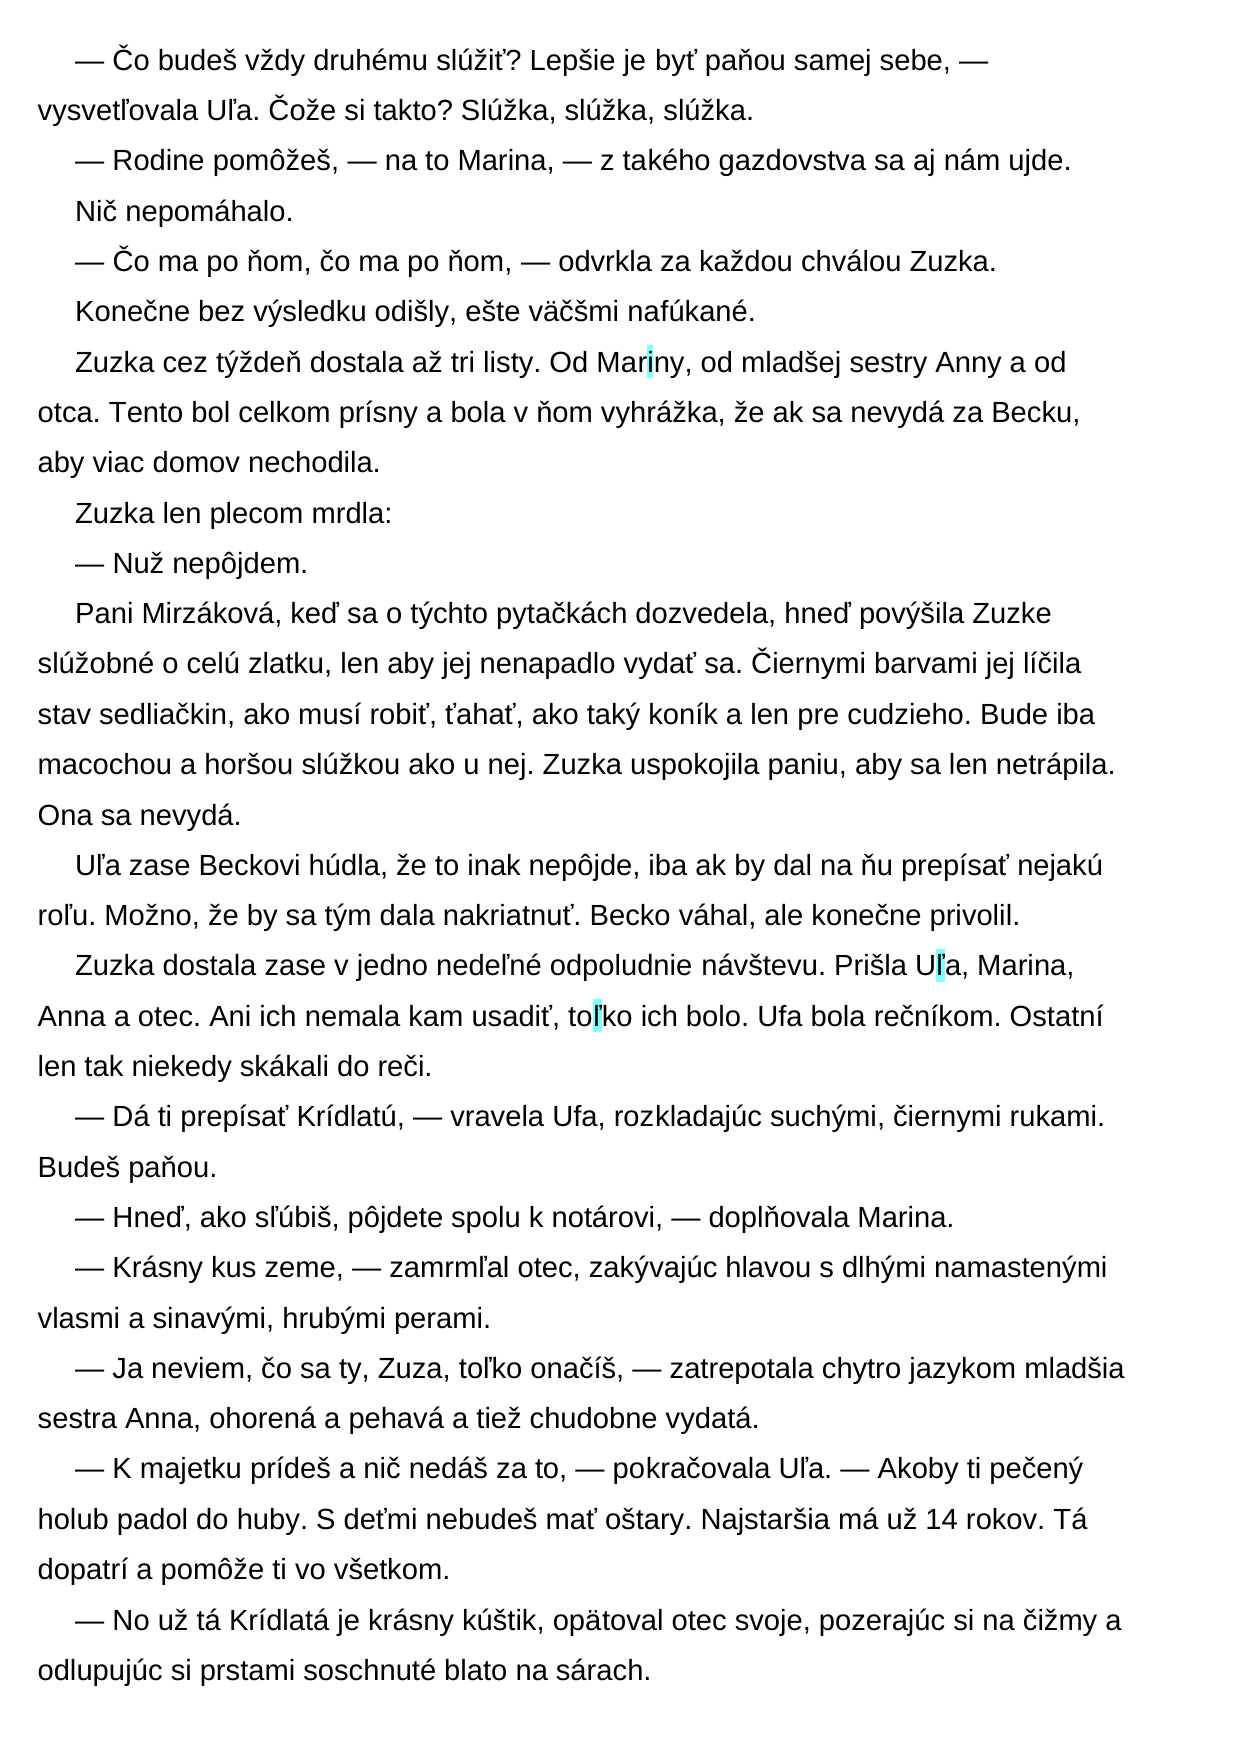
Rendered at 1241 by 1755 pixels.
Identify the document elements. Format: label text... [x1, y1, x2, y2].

text Nič nepomáhalo. [37, 194, 1136, 227]
text Pani Mirzáková, keď sa o týchto pytačkách dozvedela, hneď povýšila Zuzke slúžobné o celú zlatku, len aby jej nenapadlo vydať sa. Čiernymi barvami jej líčila stav sedliačkin, ako musí robiť, ťahať, ako taký koník a len pre cudzieho. Bude iba macochou a horšou slúžkou ako u nej. Zuzka uspokojila paniu, aby sa len netrápila. Ona sa nevydá. [37, 596, 1136, 831]
text Konečne bez výsledku odišly, ešte väčšmi na­fúkané. [37, 294, 1136, 328]
text — Čo ma po ňom, čo ma po ňom, — od­vrkla za každou chválou Zuzka. [37, 244, 1136, 278]
text Zuzka dostala zase v jedno nedeľné odpoludnie návštevu. Prišla Uľa, Marina, Anna a otec. Ani ich nemala kam usadiť, toľko ich bolo. Ufa bola rečníkom. Ostatní len tak niekedy skákali do reči. [37, 948, 1136, 1083]
text — Čo budeš vždy druhému slúžiť? Lepšie je byť paňou samej sebe, — vysvetľovala Uľa. Čože si takto? Slúžka, slúžka, slúžka. [37, 43, 1136, 127]
text Zuzka len plecom mrdla: [37, 496, 1136, 529]
text Zuzka cez týždeň dostala až tri listy. Od Ma­riny, od mladšej sestry Anny a od otca. Tento bol celkom prísny a bola v ňom vyhrážka, že ak sa nevydá za Becku, aby viac domov nechodila. [37, 345, 1136, 479]
text — No už tá Krídlatá je krásny kúštik, opä­toval otec svoje, pozerajúc si na čižmy a odlupu­júc si prstami soschnuté blato na sárach. [37, 1602, 1136, 1686]
text — Rodine pomôžeš, — na to Marina, — z ta­kého gazdovstva sa aj nám ujde. [37, 143, 1136, 177]
text — Dá ti prepísať Krídlatú, — vravela Ufa, roz­kladajúc suchými, čiernymi rukami. Budeš paňou. [37, 1099, 1136, 1183]
text Uľa zase Beckovi húdla, že to inak nepôjde, iba ak by dal na ňu prepísať nejakú roľu. Možno, že by sa tým dala nakriatnuť. Becko váhal, ale konečne privolil. [37, 848, 1136, 932]
text — K majetku prídeš a nič nedáš za to, — po­kračovala Uľa. — Akoby ti pečený holub padol do huby. S deťmi nebudeš mať oštary. Najstaršia má už 14 rokov. Tá dopatrí a pomôže ti vo všetkom. [37, 1452, 1136, 1586]
text — Ja neviem, čo sa ty, Zuza, toľko onačíš, — zatrepotala chytro jazykom mladšia sestra Anna, ohorená a pehavá a tiež chudobne vydatá. [37, 1351, 1136, 1435]
text — Nuž nepôjdem. [37, 546, 1136, 579]
text — Hneď, ako sľúbiš, pôjdete spolu k notárovi, — doplňovala Marina. [37, 1200, 1136, 1233]
text — Krásny kus zeme, — zamrmľal otec, zaký­vajúc hlavou s dlhými namastenými vlasmi a si­navými, hrubými perami. [37, 1250, 1136, 1334]
